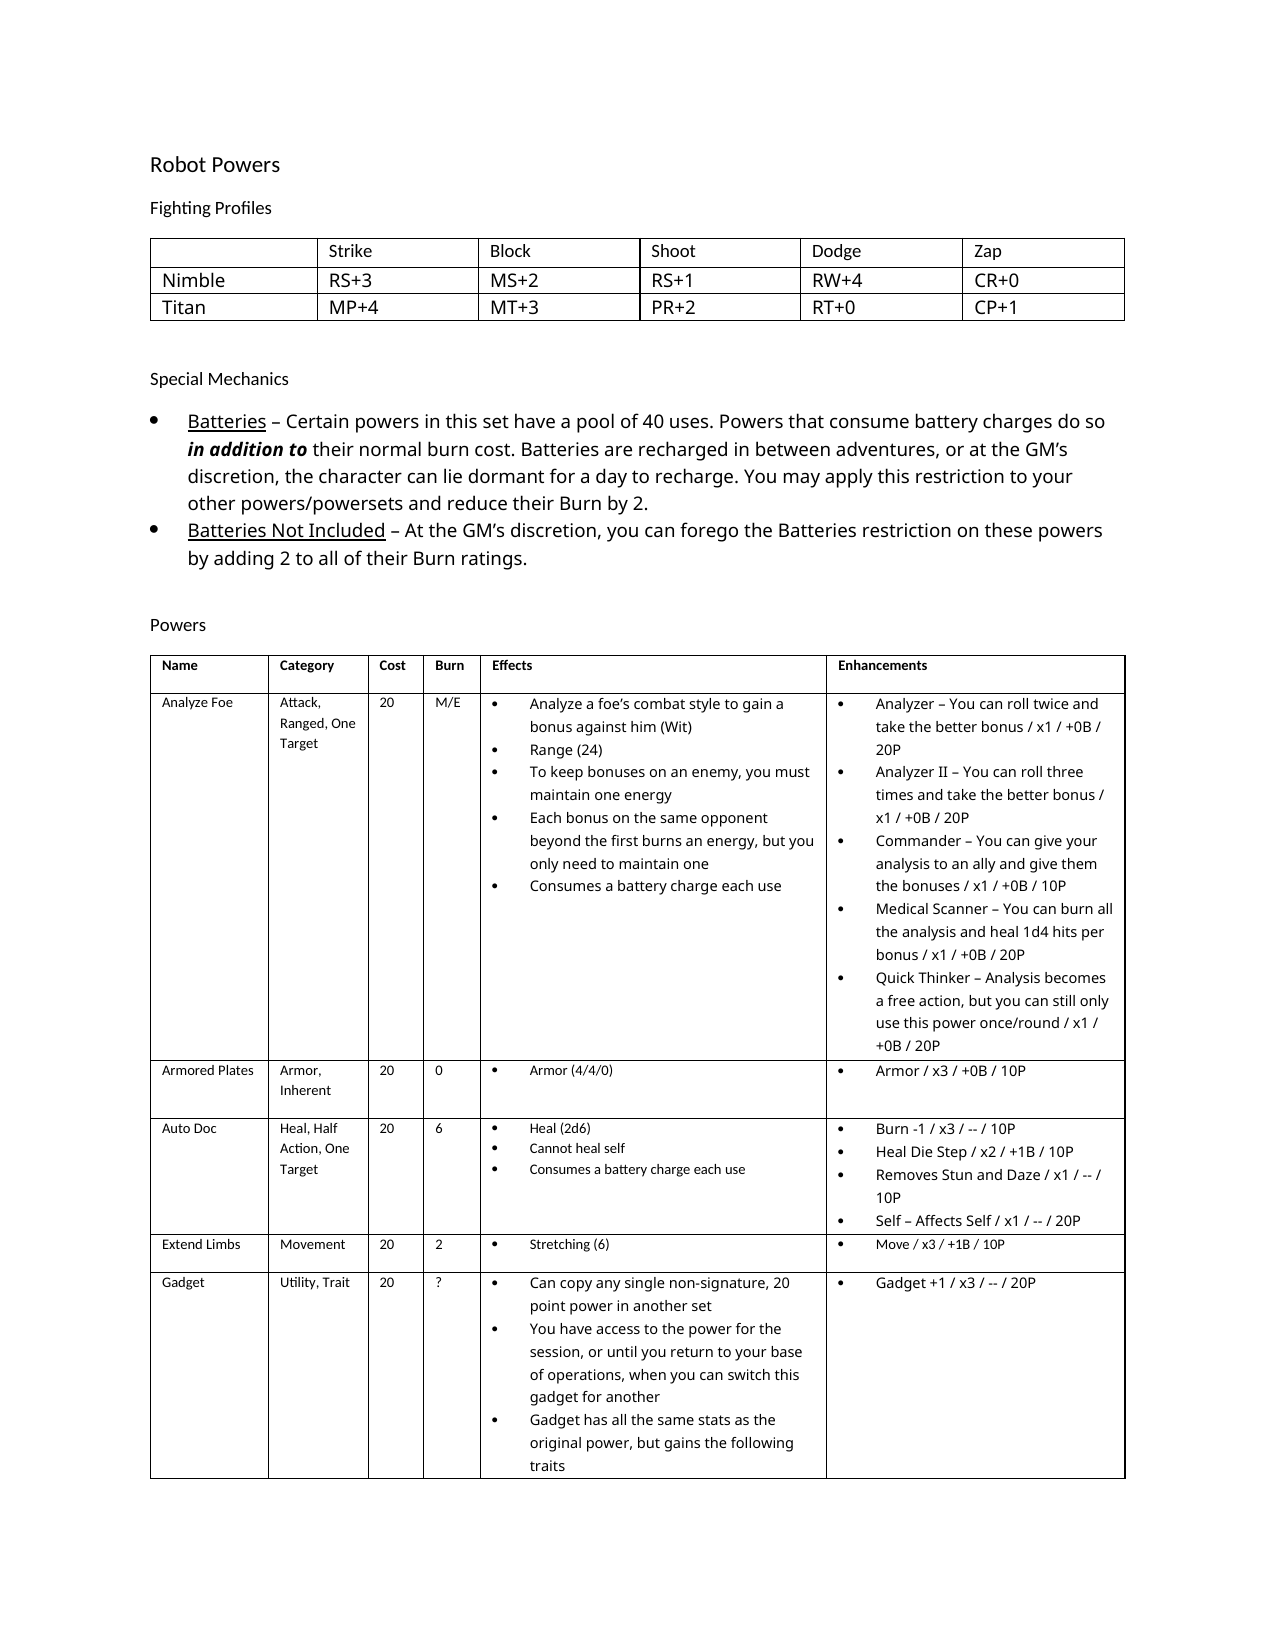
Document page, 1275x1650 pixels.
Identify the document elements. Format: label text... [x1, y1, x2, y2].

table_cell Burn -1 / x3 / -- / 10P Heal Die Step / x2 / +1B / 10P Removes Stun and Daze / x1 / -- / 10P Self – Affects Self / x1 / -- / 20P [827, 1119, 1124, 1234]
table_cell 20 [369, 1119, 423, 1234]
table_cell 6 [424, 1119, 480, 1234]
table_cell Utility, Trait [269, 1273, 368, 1478]
table_header [151, 239, 317, 267]
table_header Cost [369, 656, 423, 693]
table_header Block [479, 239, 639, 267]
table_cell Extend Limbs [151, 1235, 268, 1272]
table_cell 0 [424, 1061, 480, 1118]
table_cell 20 [369, 1273, 423, 1478]
table_header Category [269, 656, 368, 693]
table_cell Armored Plates [151, 1061, 268, 1118]
table_cell 20 [369, 1235, 423, 1272]
text Robot Powers [150, 150, 1125, 178]
text Special Mechanics [150, 367, 1125, 390]
text Fighting Profiles [150, 197, 1125, 219]
table_cell Heal, Half Action, One Target [269, 1119, 368, 1234]
list Batteries – Certain powers in this set have a pool of 40 uses. Powers that consume battery charges do so in addition to their normal burn cost. Batteries are recharged in between adventures, or at the GM’s discretion, the character can lie dormant for a day to recharge. You may apply this restriction to your other powers/powersets and reduce their Burn by 2. [150, 409, 1125, 516]
table_cell CP+1 [963, 294, 1124, 320]
table_cell RS+1 [641, 268, 800, 293]
table_cell Heal (2d6) Cannot heal self Consumes a battery charge each use [481, 1119, 826, 1234]
table_cell Can copy any single non-signature, 20 point power in another set You have access to the power for the session, or until you return to your base of operations, when you can switch this gadget for another Gadget has all the same stats as the original power, but gains the following traits Device Burn (-2) Consumes a battery charge each use [481, 1273, 826, 1478]
table_header Zap [963, 239, 1124, 267]
table_header Effects [481, 656, 826, 693]
table_cell 2 [424, 1235, 480, 1272]
table_header Name [151, 656, 268, 693]
table_cell Titan [151, 294, 317, 320]
table_cell Attack, Ranged, One Target [269, 694, 368, 1060]
table_cell Gadget [151, 1273, 268, 1478]
text Powers [150, 613, 1125, 636]
table_cell ? [424, 1273, 480, 1478]
table_cell Armor (4/4/0) [481, 1061, 826, 1118]
table_cell Analyze a foe’s combat style to gain a bonus against him (Wit) Range (24) To keep bonuses on an enemy, you must maintain one energy Each bonus on the same opponent beyond the first burns an energy, but you only need to maintain one Consumes a battery charge each use [481, 694, 826, 1060]
table_cell Analyzer – You can roll twice and take the better bonus / x1 / +0B / 20P Analyzer II – You can roll three times and take the better bonus / x1 / +0B / 20P Commander – You can give your analysis to an ally and give them the bonuses / x1 / +0B / 10P Medical Scanner – You can burn all the analysis and heal 1d4 hits per bonus / x1 / +0B / 20P Quick Thinker – Analysis becomes a free action, but you can still only use this power once/round / x1 / +0B / 20P [827, 694, 1124, 1060]
table_cell 20 [369, 694, 423, 1060]
table_cell Gadget +1 / x3 / -- / 20P [827, 1273, 1124, 1478]
table_header Enhancements [827, 656, 1124, 693]
table_header Dodge [801, 239, 962, 267]
list Batteries Not Included – At the GM’s discretion, you can forego the Batteries restriction on these powers by adding 2 to all of their Burn ratings. [150, 518, 1125, 571]
table_cell CR+0 [963, 268, 1124, 293]
table_cell RT+0 [801, 294, 962, 320]
table_cell MP+4 [318, 294, 478, 320]
table_header Burn [424, 656, 480, 693]
table_cell Armor, Inherent [269, 1061, 368, 1118]
table_cell Stretching (6) [481, 1235, 826, 1272]
table_cell 20 [369, 1061, 423, 1118]
table_cell Auto Doc [151, 1119, 268, 1234]
table_cell RW+4 [801, 268, 962, 293]
table_cell PR+2 [641, 294, 800, 320]
table_cell RS+3 [318, 268, 478, 293]
table_header Strike [318, 239, 478, 267]
table_cell Nimble [151, 268, 317, 293]
table_cell Armor / x3 / +0B / 10P [827, 1061, 1124, 1118]
table_header Shoot [641, 239, 800, 267]
table_cell M/E [424, 694, 480, 1060]
table_cell MT+3 [479, 294, 639, 320]
table_cell Move / x3 / +1B / 10P [827, 1235, 1124, 1272]
table_cell MS+2 [479, 268, 639, 293]
table_cell Analyze Foe [151, 694, 268, 1060]
table_cell Movement [269, 1235, 368, 1272]
